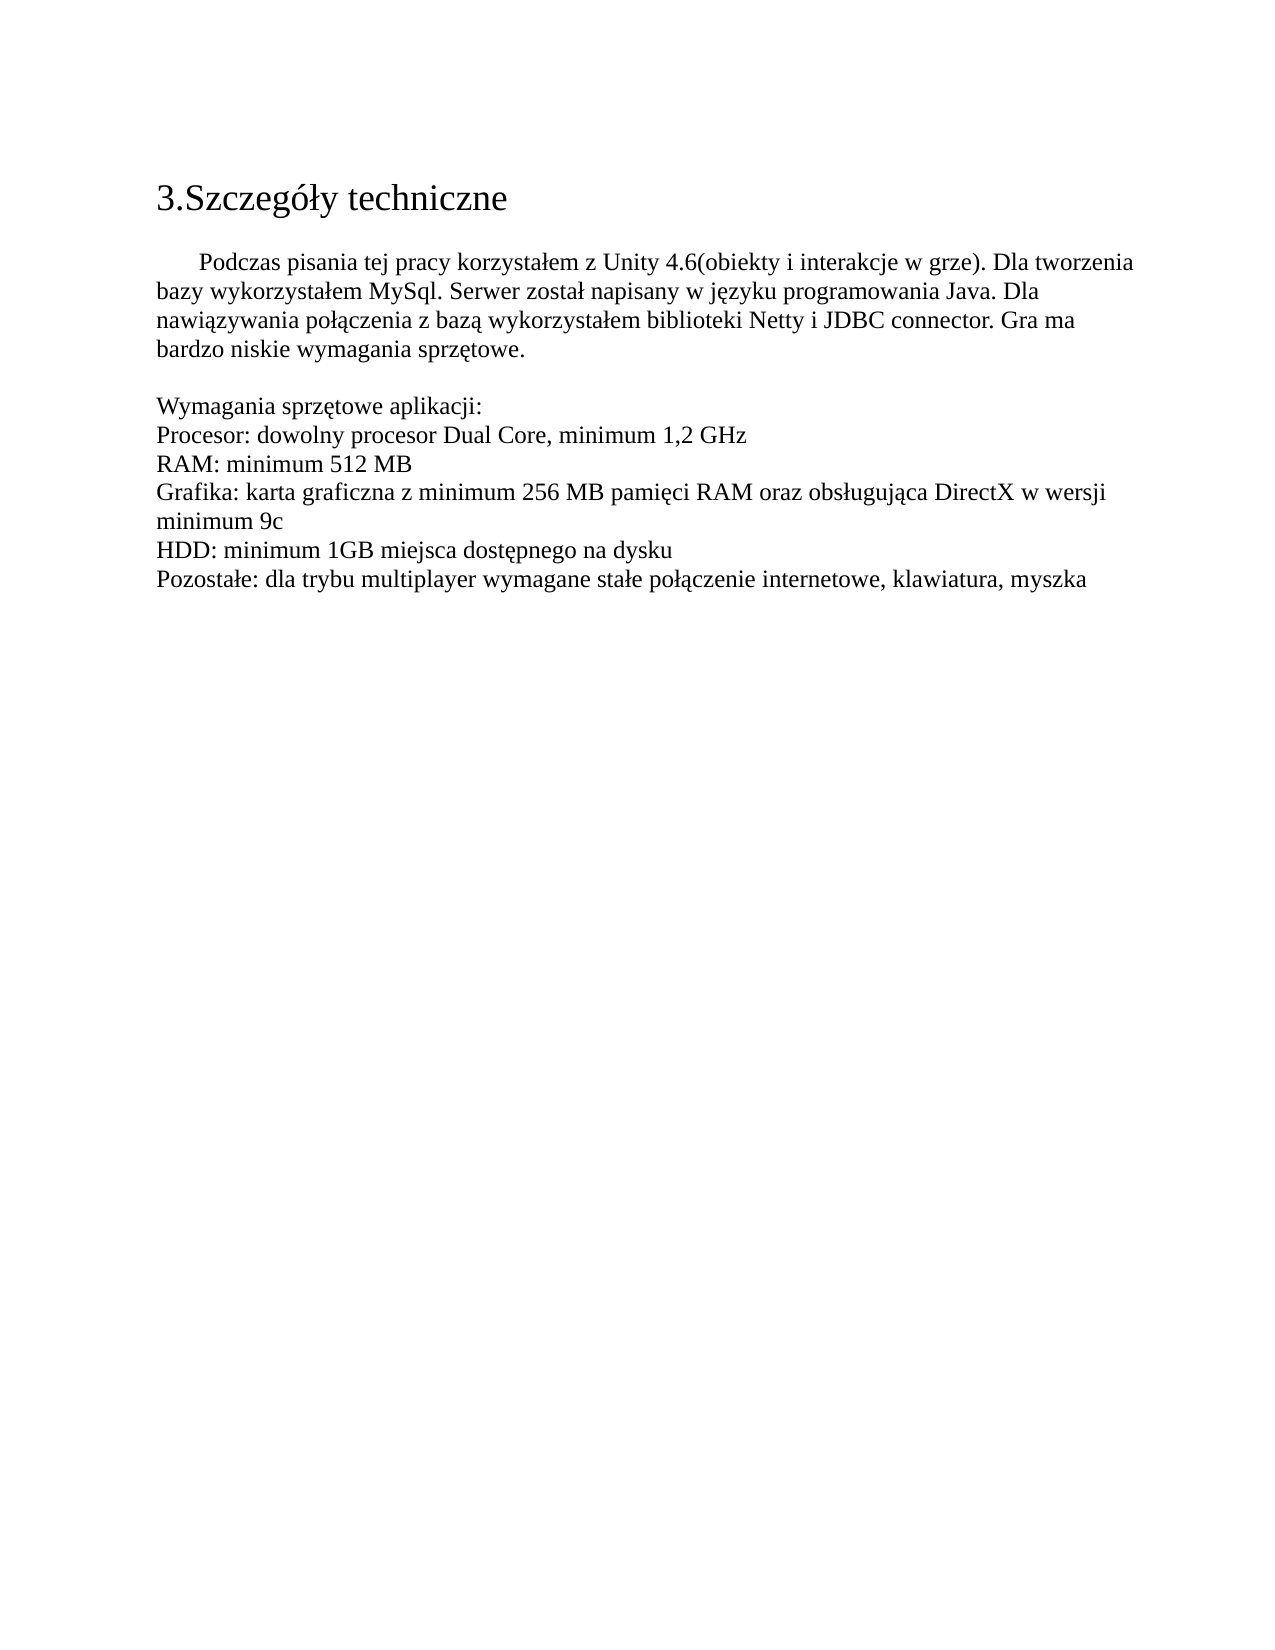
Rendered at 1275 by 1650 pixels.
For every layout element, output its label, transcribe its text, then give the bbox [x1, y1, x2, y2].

text Podczas pisania tej pracy korzystałem z Unity 4.6(obiekty i interakcje w grze). Dla tworzenia bazy wykorzystałem MySql. Serwer został napisany w języku programowania Java. Dla nawiązywania połączenia z bazą wykorzystałem biblioteki Netty i JDBC connector. Gra ma bardzo niskie wymagania sprzętowe. [156, 247, 1140, 362]
text Grafika: karta graficzna z minimum 256 MB pamięci RAM oraz obsługująca DirectX w wersji minimum 9c [156, 477, 1140, 535]
text 3.Szczegóły techniczne [156, 176, 1140, 219]
text HDD: minimum 1GB miejsca dostępnego na dysku [156, 535, 1140, 564]
text Procesor: dowolny procesor Dual Core, minimum 1,2 GHz [156, 420, 1140, 449]
text RAM: minimum 512 MB [156, 449, 1140, 477]
text Pozostałe: dla trybu multiplayer wymagane stałe połączenie internetowe, klawiatura, myszka [156, 564, 1140, 592]
text Wymagania sprzętowe aplikacji: [156, 391, 1140, 420]
